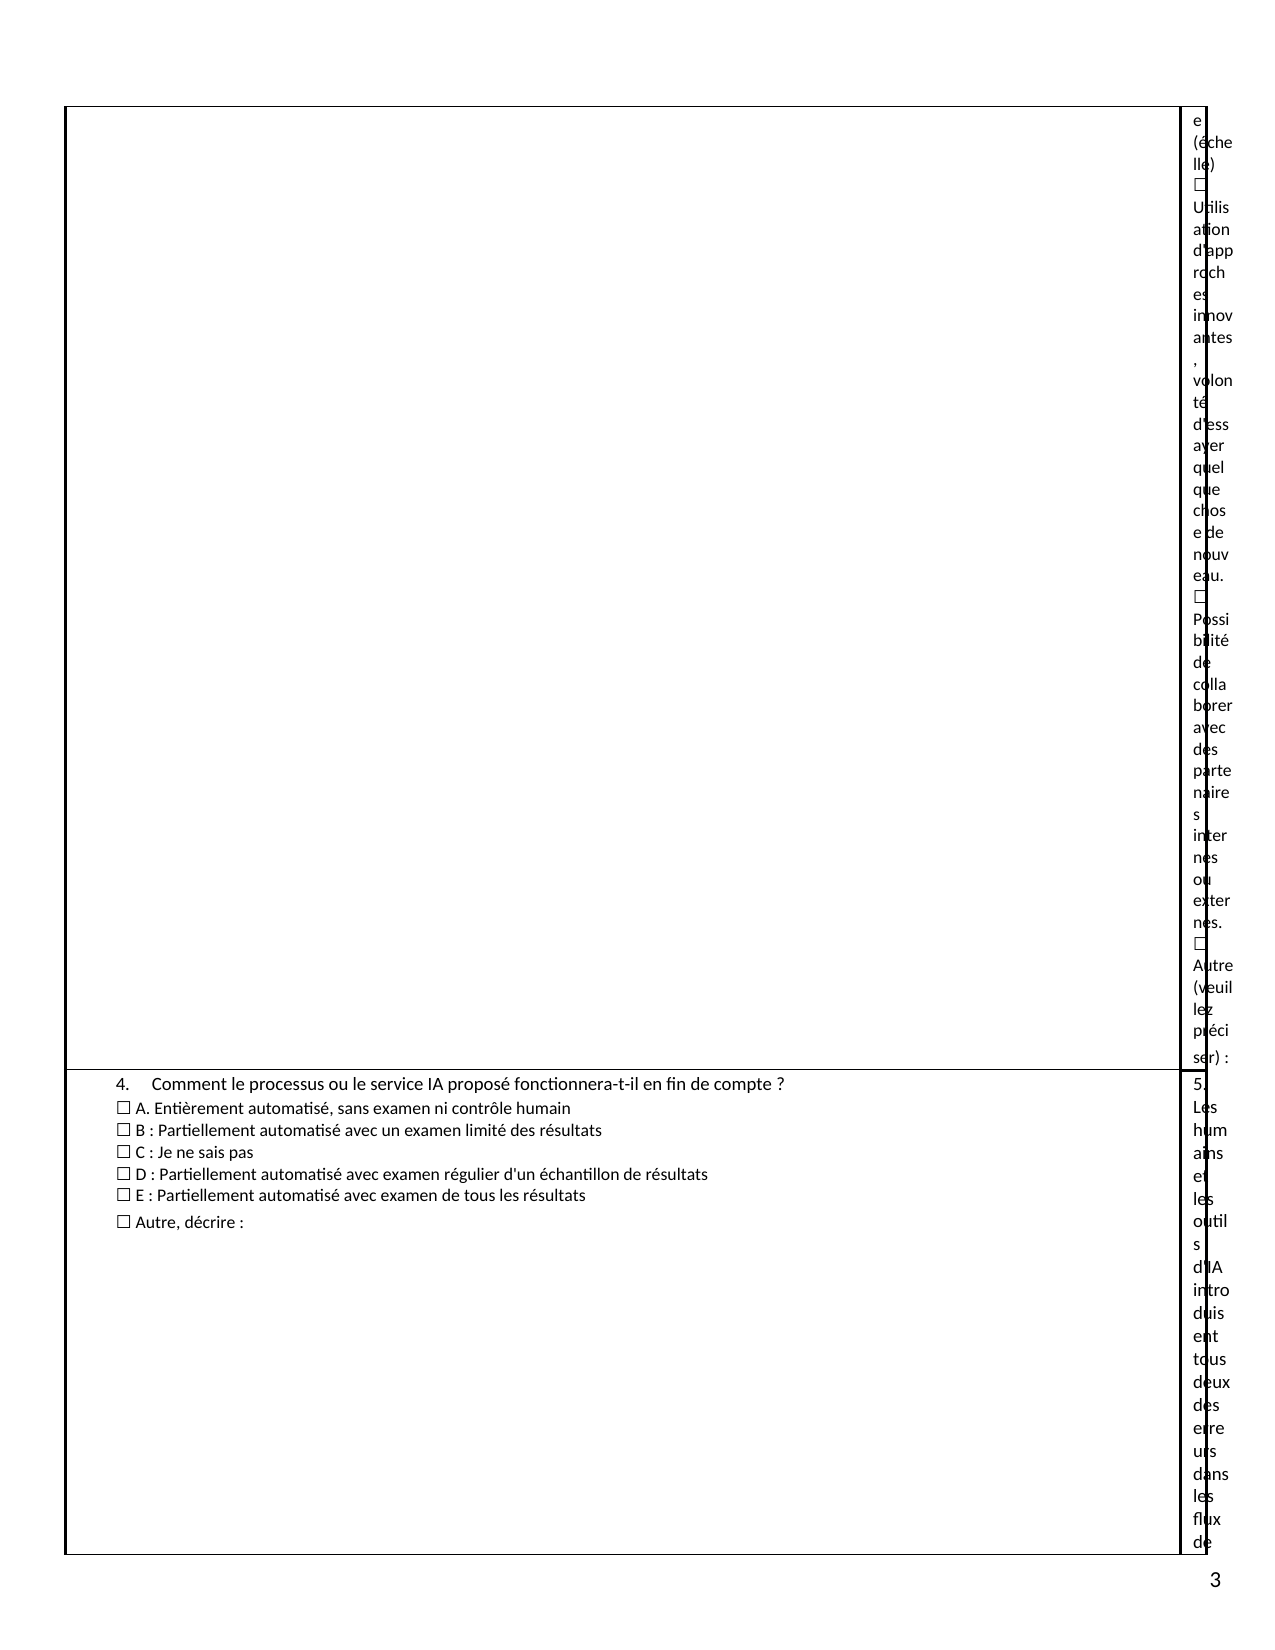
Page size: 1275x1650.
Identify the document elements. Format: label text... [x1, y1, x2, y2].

table_cell Qu'est-ce qui motive votre équipe à introduire de l'IA dans ce processus ? (Cochez toutes les réponses qui s'appliquent) ☐ Une demande de la direction ☐ Atteindre un objectif stratégique ou opérationnel actuellement hors de portée ☐ Volume élevé de travail ou de cas en souffrance ☐ Améliorer la qualité globale de la production ou du service ☐ Réduction du temps d'exécution d'un processus existant (gain de temps) ☐ L'introduction d'IA permettra d'accomplir des tâches qui seraient hors de portée pour des humains dans un délai raisonnable (échelle) ☐ Utilisation d'approches innovantes, volonté d'essayer quelque chose de nouveau. ☐ Possibilité de collaborer avec des partenaires internes ou externes. ☐ Autre (veuillez préciser) : [1182, 107, 1205, 1069]
table_cell Comment le processus ou le service IA proposé fonctionnera-t-il en fin de compte ? ☐ A. Entièrement automatisé, sans examen ni contrôle humain ☐ B : Partiellement automatisé avec un examen limité des résultats ☐ C : Je ne sais pas ☐ D : Partiellement automatisé avec examen régulier d'un échantillon de résultats ☐ E : Partiellement automatisé avec examen de tous les résultats ☐ Autre, décrire : [67, 1070, 1179, 1553]
table_cell Les humains et les outils d'IA introduisent tous deux des erreurs dans les flux de travail. Quelle est la tolérance à l'erreur dans le cas d'usage proposé ? ☐ A : Aucune tolérance ☐ B : Faible tolérance à l'erreur ☐ C : Je ne sais pas ☐ D : Une certaine tolérance ☐ E : Haute tolérance [1182, 1072, 1205, 1553]
table_cell [67, 107, 1179, 1069]
